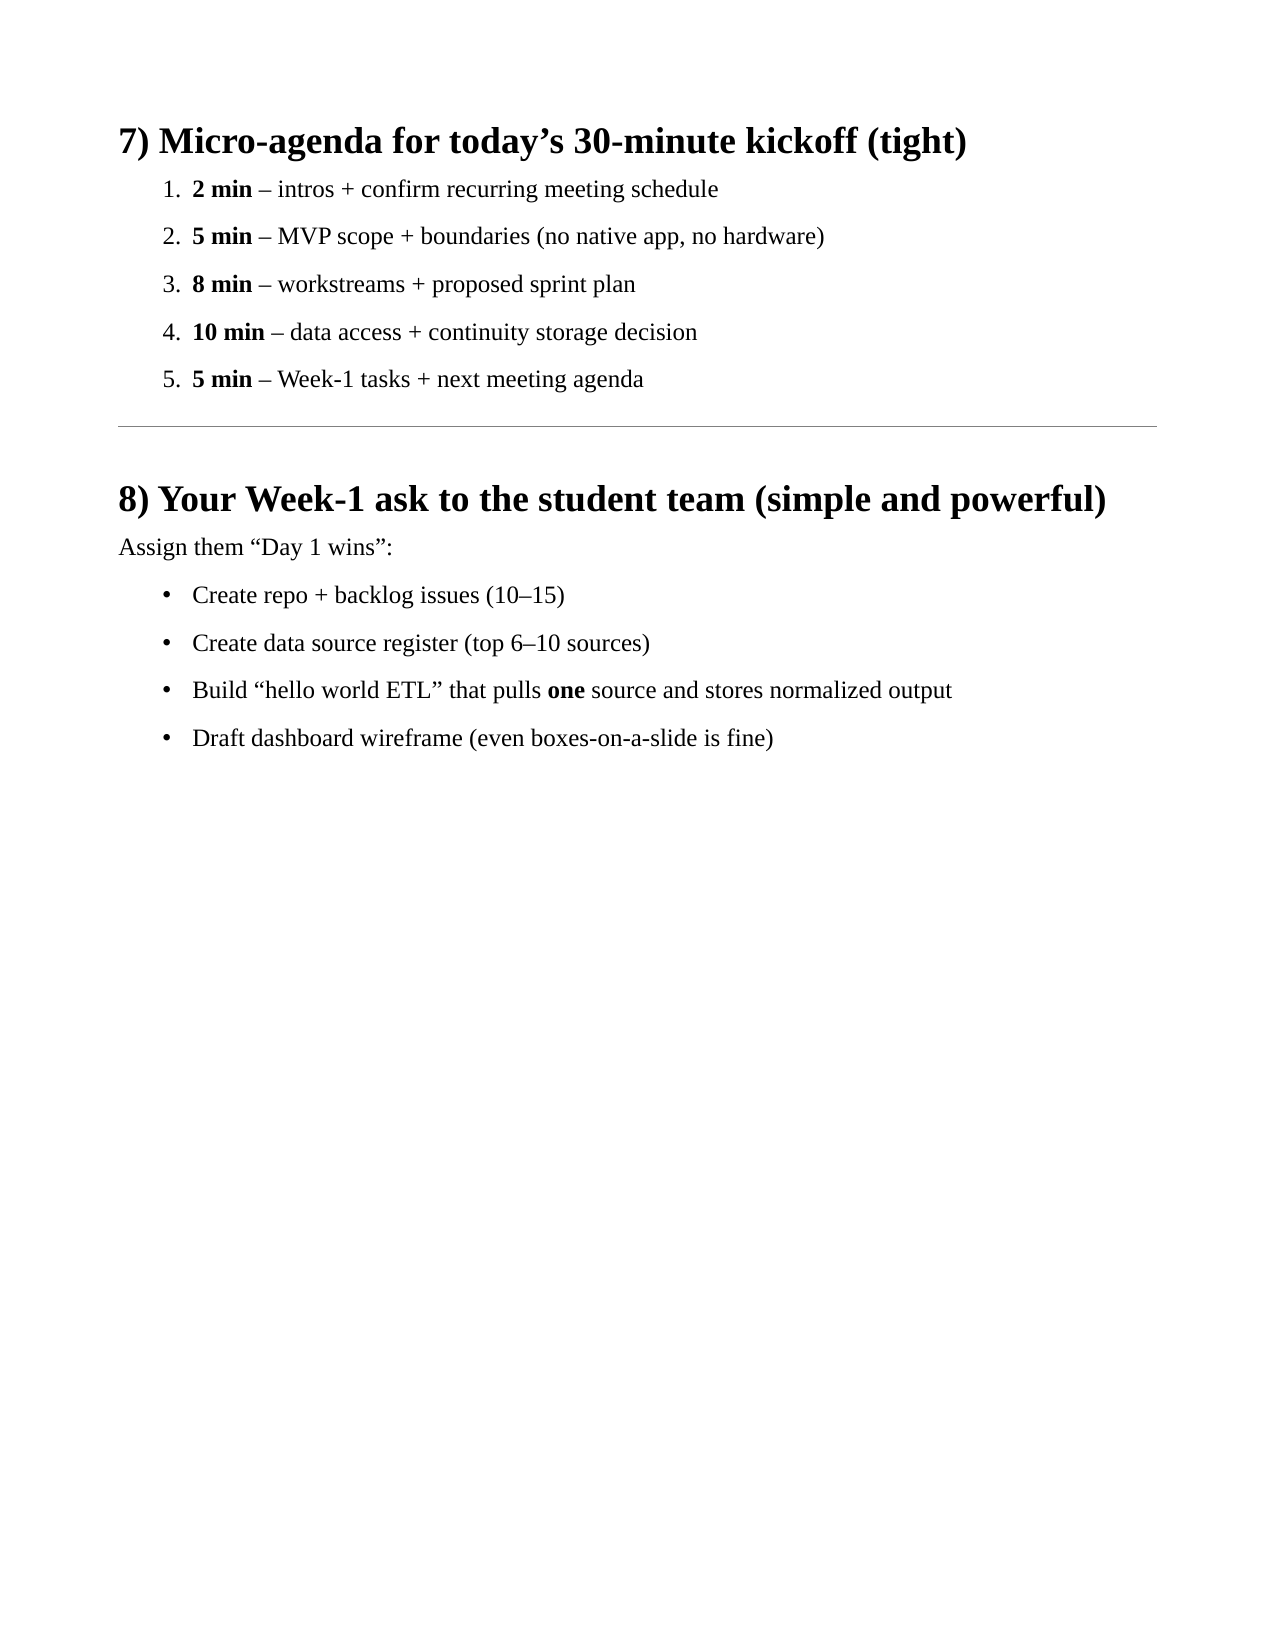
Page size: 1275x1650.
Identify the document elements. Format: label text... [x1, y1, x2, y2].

subtitle 7) Micro-agenda for today’s 30-minute kickoff (tight) [118, 118, 1157, 161]
text Assign them “Day 1 wins”: [118, 532, 1157, 561]
subtitle 8) Your Week-1 ask to the student team (simple and powerful) [118, 477, 1157, 520]
list Build “hello world ETL” that pulls one source and stores normalized output [162, 675, 1157, 704]
list 2 min – intros + confirm recurring meeting schedule [162, 174, 1157, 202]
list 5 min – MVP scope + boundaries (no native app, no hardware) [162, 221, 1157, 250]
list Create data source register (top 6–10 sources) [162, 628, 1157, 656]
list 8 min – workstreams + proposed sprint plan [162, 269, 1157, 298]
list 5 min – Week-1 tasks + next meeting agenda [162, 364, 1157, 393]
list 10 min – data access + continuity storage decision [162, 317, 1157, 345]
list Draft dashboard wireframe (even boxes-on-a-slide is fine) [162, 723, 1157, 752]
list Create repo + backlog issues (10–15) [162, 580, 1157, 609]
